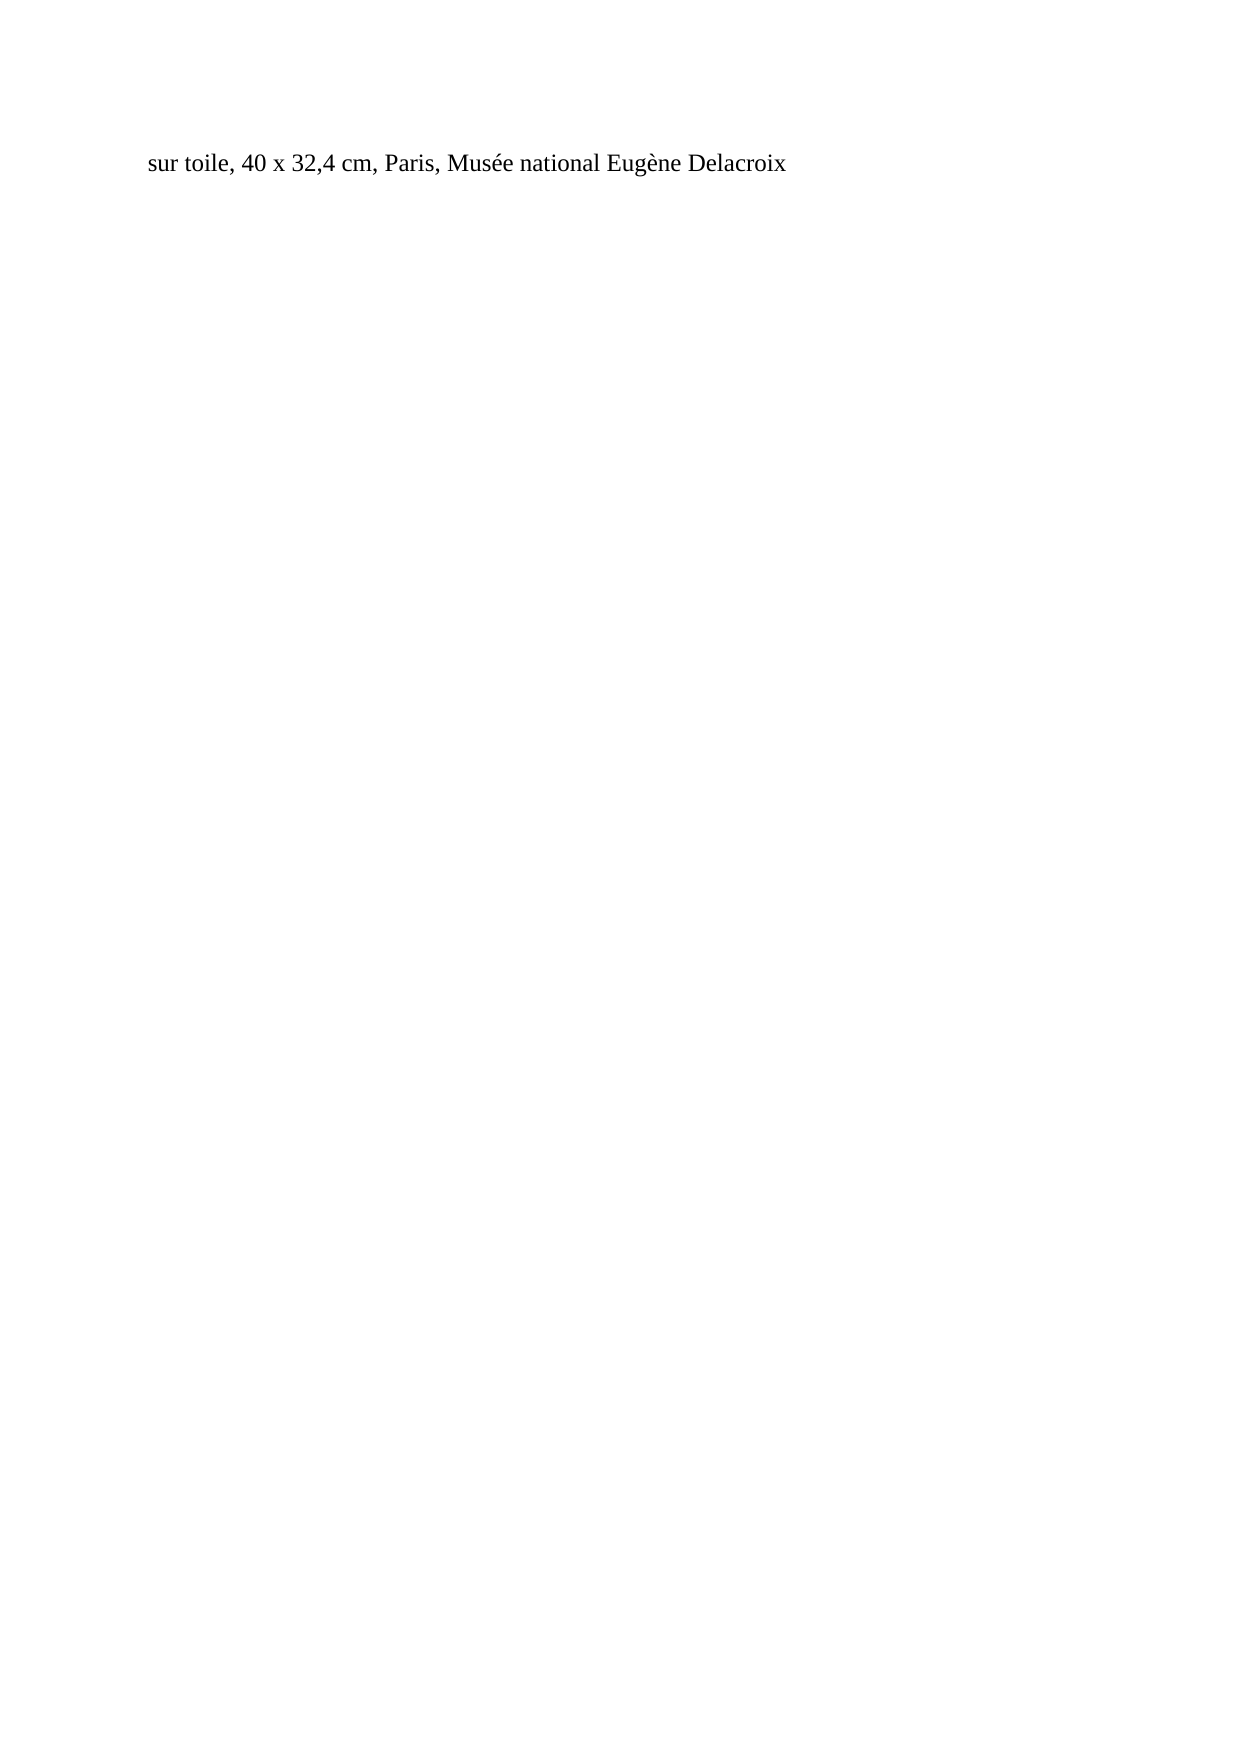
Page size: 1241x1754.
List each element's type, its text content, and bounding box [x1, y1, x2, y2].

text sur toile, 40 x 32,4 cm, Paris, Musée national Eugène Delacroix [148, 148, 1093, 176]
